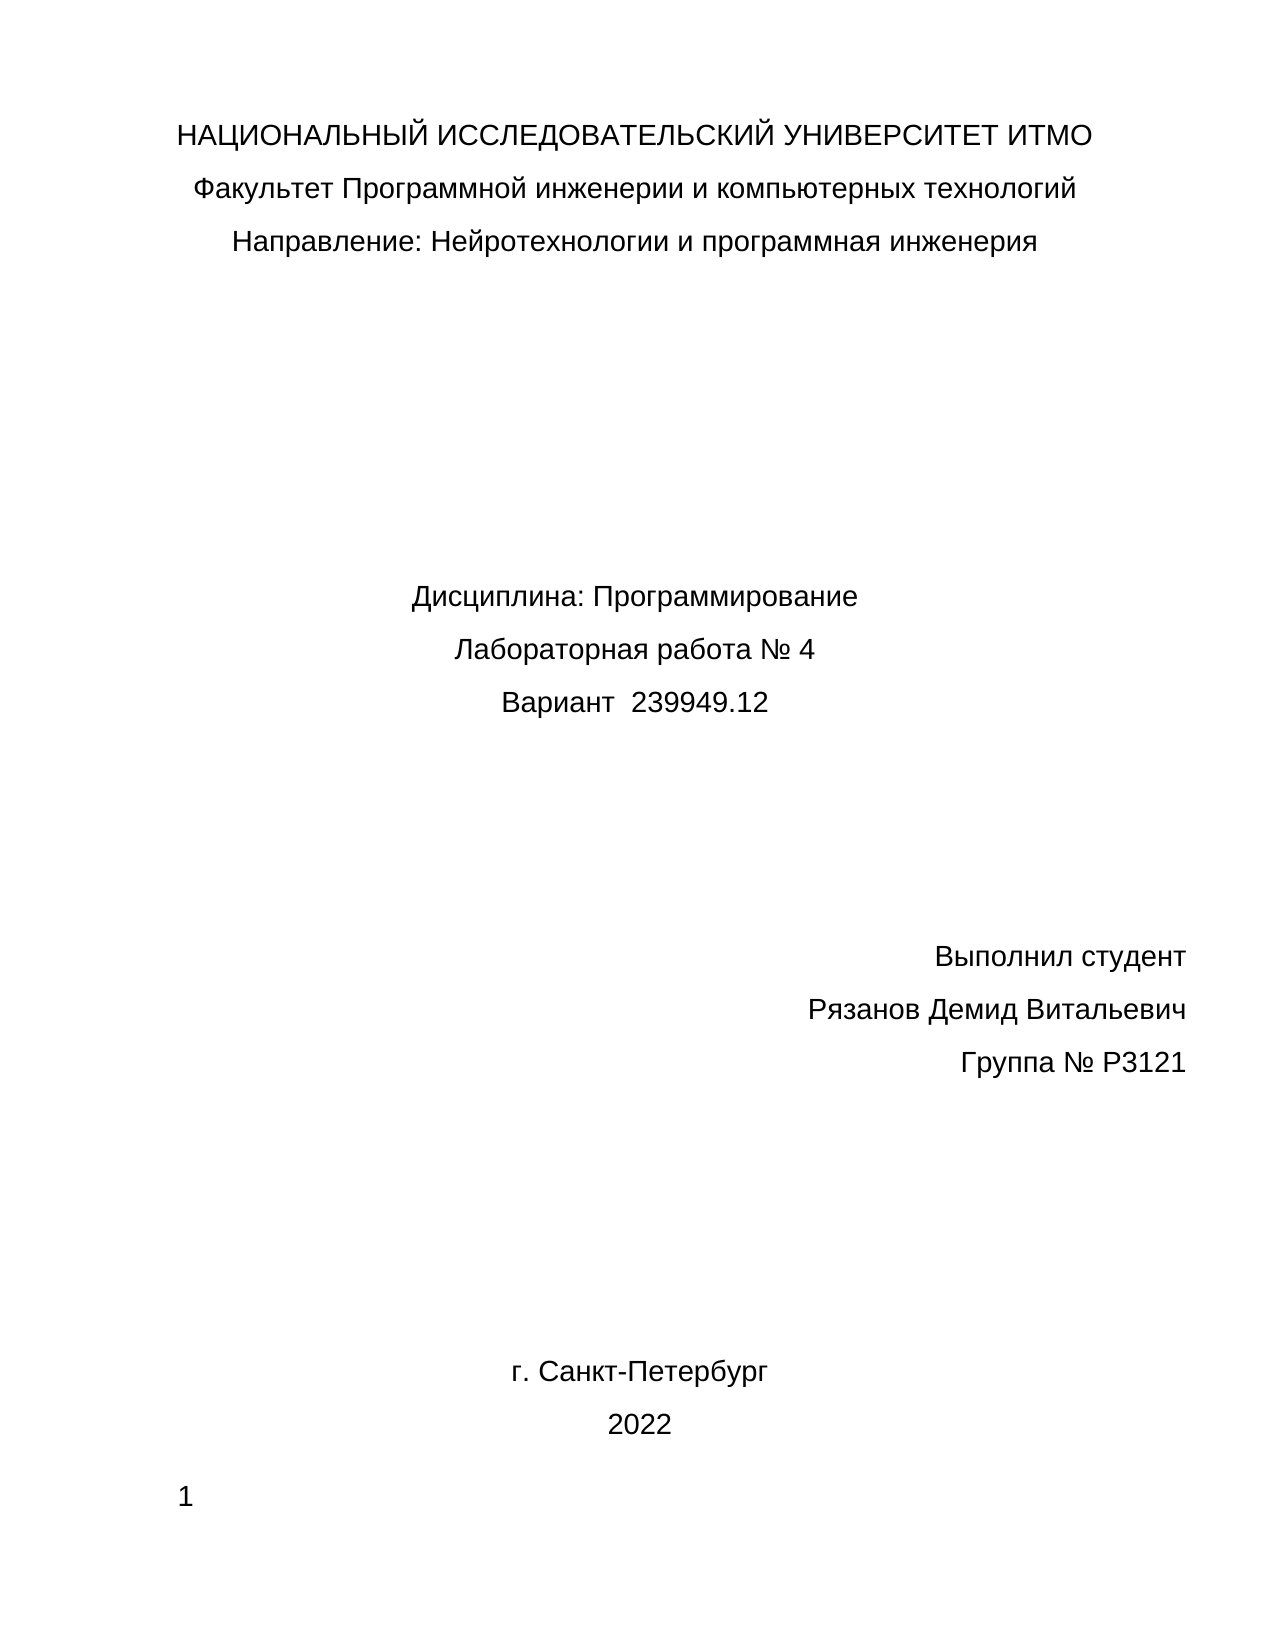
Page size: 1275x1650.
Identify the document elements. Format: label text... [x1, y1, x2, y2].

text Вариант 239949.12 [83, 685, 1186, 718]
text Лабораторная работа № 4 [83, 632, 1186, 665]
text Направление: Нейротехнологии и программная инженерия [83, 224, 1186, 257]
text НАЦИОНАЛЬНЫЙ ИССЛЕДОВАТЕЛЬСКИЙ УНИВЕРСИТЕТ ИТМО [83, 118, 1186, 152]
text г. Санкт-Петербург [93, 1354, 1186, 1388]
text 2022 [93, 1407, 1186, 1441]
text Группа № Р3121 [83, 1045, 1186, 1078]
text Факультет Программной инженерии и компьютерных технологий [83, 171, 1186, 204]
text Дисциплина: Программирование [83, 579, 1186, 613]
text Выполнил студент [83, 939, 1186, 973]
text Рязанов Демид Витальевич [83, 992, 1186, 1026]
